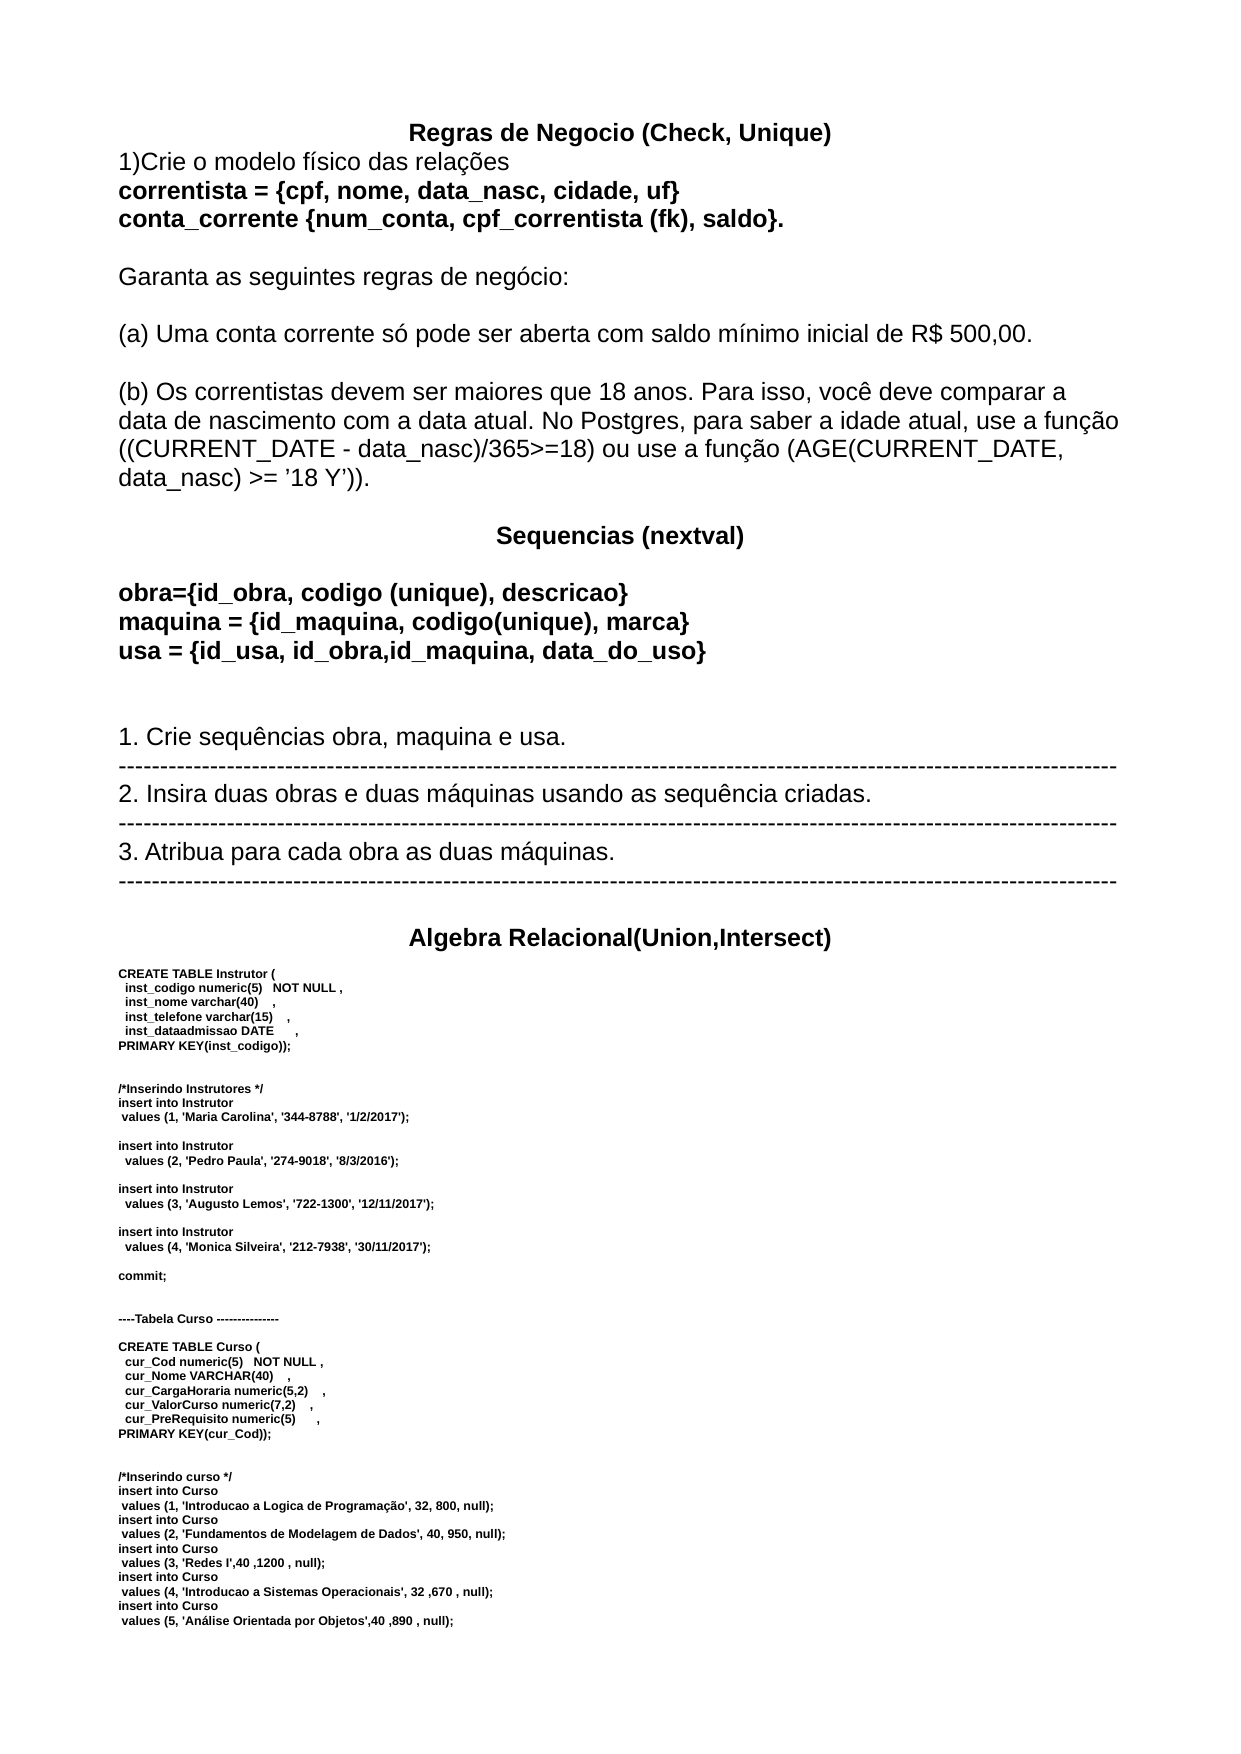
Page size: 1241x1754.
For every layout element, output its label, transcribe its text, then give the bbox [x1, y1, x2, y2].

text ------------------------------------------------------------------------------------------------------------------------ [118, 751, 1122, 779]
text commit; [118, 1268, 1122, 1282]
text inst_dataadmissao DATE , [118, 1024, 1122, 1038]
text inst_telefone varchar(15) , [118, 1009, 1122, 1024]
text (b) Os correntistas devem ser maiores que 18 anos. Para isso, você deve comparar a data de nascimento com a data atual. No Postgres, para saber a idade atual, use a função ((CURRENT_DATE - data_nasc)/365>=18) ou use a função (AGE(CURRENT_DATE, data_nasc) >= ’18 Y’)). [118, 377, 1122, 492]
text inst_codigo numeric(5) NOT NULL , [118, 981, 1122, 995]
text values (1, 'Introducao a Logica de Programação', 32, 800, null); [118, 1498, 1122, 1512]
text 1. Crie sequências obra, maquina e usa. [118, 722, 1122, 751]
text inst_nome varchar(40) , [118, 995, 1122, 1009]
text PRIMARY KEY(inst_codigo)); [118, 1038, 1122, 1052]
text ------------------------------------------------------------------------------------------------------------------------ [118, 866, 1122, 894]
text values (3, 'Redes I',40 ,1200 , null); [118, 1556, 1122, 1570]
text Algebra Relacional(Union,Intersect) [118, 923, 1122, 952]
text cur_ValorCurso numeric(7,2) , [118, 1397, 1122, 1412]
text cur_CargaHoraria numeric(5,2) , [118, 1383, 1122, 1397]
text insert into Instrutor [118, 1139, 1122, 1153]
text cur_PreRequisito numeric(5) , [118, 1412, 1122, 1426]
text Regras de Negocio (Check, Unique) [118, 118, 1122, 147]
text correntista = {cpf, nome, data_nasc, cidade, uf} [118, 176, 1122, 204]
text values (4, 'Introducao a Sistemas Operacionais', 32 ,670 , null); [118, 1584, 1122, 1599]
text /*Inserindo curso */ [118, 1469, 1122, 1484]
text cur_Nome VARCHAR(40) , [118, 1369, 1122, 1383]
text values (2, 'Pedro Paula', '274-9018', '8/3/2016'); [118, 1153, 1122, 1167]
text ----Tabela Curso --------------- [118, 1311, 1122, 1326]
text ------------------------------------------------------------------------------------------------------------------------ [118, 808, 1122, 837]
text Sequencias (nextval) [118, 521, 1122, 549]
text insert into Curso [118, 1512, 1122, 1527]
text 3. Atribua para cada obra as duas máquinas. [118, 837, 1122, 866]
text usa = {id_usa, id_obra,id_maquina, data_do_uso} [118, 636, 1122, 664]
text values (5, 'Análise Orientada por Objetos',40 ,890 , null); [118, 1613, 1122, 1627]
text CREATE TABLE Instrutor ( [118, 966, 1122, 981]
text conta_corrente {num_conta, cpf_correntista (fk), saldo}. [118, 204, 1122, 233]
text CREATE TABLE Curso ( [118, 1340, 1122, 1354]
text insert into Curso [118, 1541, 1122, 1556]
text obra={id_obra, codigo (unique), descricao} [118, 578, 1122, 607]
text (a) Uma conta corrente só pode ser aberta com saldo mínimo inicial de R$ 500,00. [118, 319, 1122, 348]
text PRIMARY KEY(cur_Cod)); [118, 1426, 1122, 1441]
text 1)Crie o modelo físico das relações [118, 147, 1122, 176]
text /*Inserindo Instrutores */ [118, 1081, 1122, 1096]
text insert into Curso [118, 1484, 1122, 1498]
text values (2, 'Fundamentos de Modelagem de Dados', 40, 950, null); [118, 1527, 1122, 1541]
text maquina = {id_maquina, codigo(unique), marca} [118, 607, 1122, 636]
text insert into Curso [118, 1570, 1122, 1584]
text cur_Cod numeric(5) NOT NULL , [118, 1354, 1122, 1369]
text insert into Instrutor [118, 1182, 1122, 1196]
text values (1, 'Maria Carolina', '344-8788', '1/2/2017'); [118, 1110, 1122, 1124]
text 2. Insira duas obras e duas máquinas usando as sequência criadas. [118, 779, 1122, 808]
text insert into Curso [118, 1599, 1122, 1613]
text values (3, 'Augusto Lemos', '722-1300', '12/11/2017'); [118, 1196, 1122, 1211]
text values (4, 'Monica Silveira', '212-7938', '30/11/2017'); [118, 1239, 1122, 1254]
text Garanta as seguintes regras de negócio: [118, 262, 1122, 291]
text insert into Instrutor [118, 1096, 1122, 1110]
text insert into Instrutor [118, 1225, 1122, 1239]
